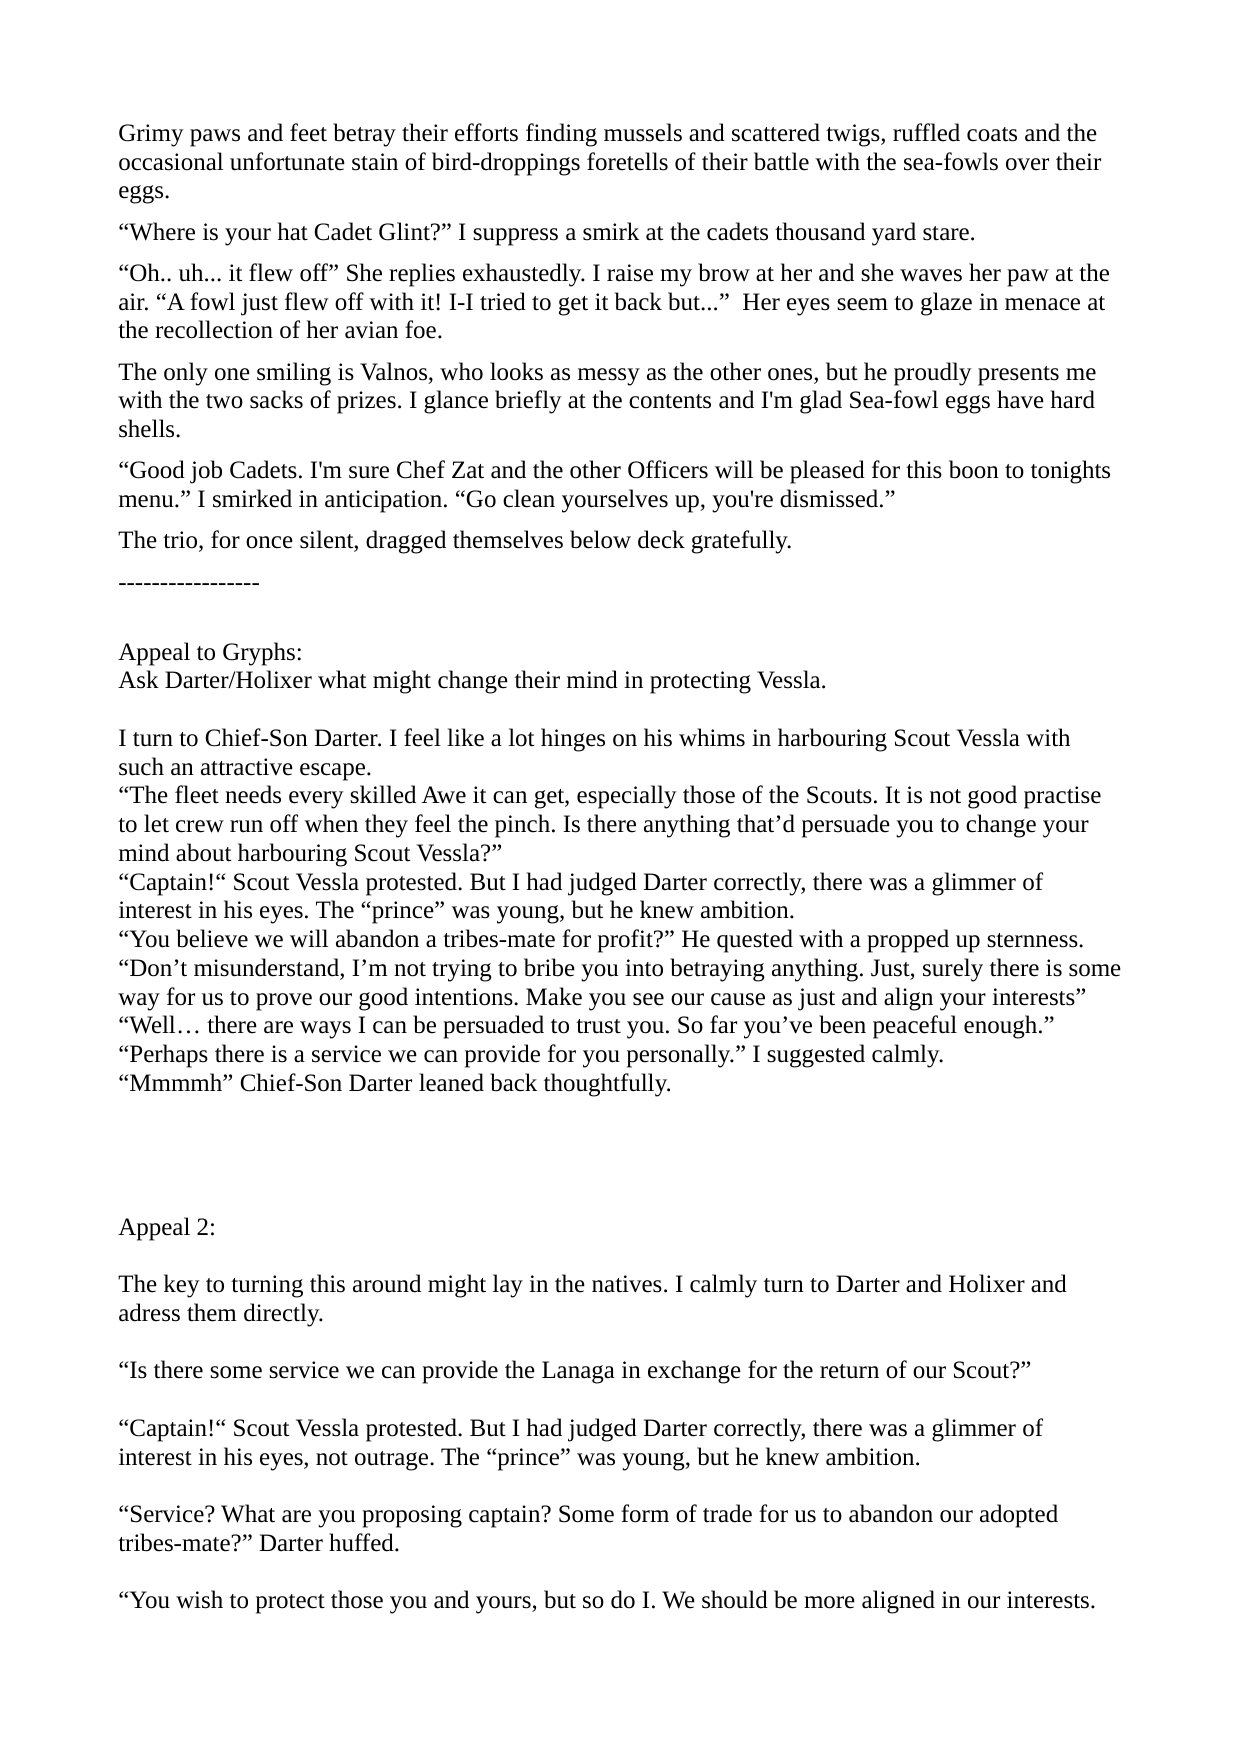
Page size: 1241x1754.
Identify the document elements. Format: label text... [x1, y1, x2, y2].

text Appeal 2: [118, 1212, 1122, 1241]
text “Don’t misunderstand, I’m not trying to bribe you into betraying anything. Just, surely there is some way for us to prove our good intentions. Make you see our cause as just and align your interests” [118, 953, 1122, 1011]
text Ask Darter/Holixer what might change their mind in protecting Vessla. [118, 666, 1122, 694]
text “The fleet needs every skilled Awe it can get, especially those of the Scouts. It is not good practise to let crew run off when they feel the pinch. Is there anything that’d persuade you to change your mind about harbouring Scout Vessla?” [118, 781, 1122, 867]
text “You believe we will abandon a tribes-mate for profit?” He quested with a propped up sternness. [118, 924, 1122, 953]
text I turn to Chief-Son Darter. I feel like a lot hinges on his whims in harbouring Scout Vessla with such an attractive escape. [118, 723, 1122, 781]
text The key to turning this around might lay in the natives. I calmly turn to Darter and Holixer and adress them directly. [118, 1269, 1122, 1327]
text “Is there some service we can provide the Lanaga in exchange for the return of our Scout?” [118, 1356, 1122, 1384]
text “You wish to protect those you and yours, but so do I. We should be more aligned in our interests. [118, 1586, 1122, 1614]
text “Perhaps there is a service we can provide for you personally.” I suggested calmly. [118, 1039, 1122, 1068]
text “Where is your hat Cadet Glint?” I suppress a smirk at the cadets thousand yard stare. [118, 217, 1122, 246]
text “Oh.. uh... it flew off” She replies exhaustedly. I raise my brow at her and she waves her paw at the air. “A fowl just flew off with it! I-I tried to get it back but...” Her eyes seem to glaze in menace at the recollection of her avian foe. [118, 258, 1122, 344]
text “Mmmmh” Chief-Son Darter leaned back thoughtfully. [118, 1068, 1122, 1097]
text Grimy paws and feet betray their efforts finding mussels and scattered twigs, ruffled coats and the occasional unfortunate stain of bird-droppings foretells of their battle with the sea-fowls over their eggs. [118, 118, 1122, 204]
text “Good job Cadets. I'm sure Chef Zat and the other Officers will be pleased for this boon to tonights menu.” I smirked in anticipation. “Go clean yourselves up, you're dismissed.” [118, 456, 1122, 513]
text The only one smiling is Valnos, who looks as messy as the other ones, but he proudly presents me with the two sacks of prizes. I glance briefly at the contents and I'm glad Sea-fowl eggs have hard shells. [118, 357, 1122, 443]
text ----------------- [118, 567, 1122, 596]
text “Captain!“ Scout Vessla protested. But I had judged Darter correctly, there was a glimmer of interest in his eyes. The “prince” was young, but he knew ambition. [118, 867, 1122, 924]
text The trio, for once silent, dragged themselves below deck gratefully. [118, 526, 1122, 554]
text “Captain!“ Scout Vessla protested. But I had judged Darter correctly, there was a glimmer of interest in his eyes, not outrage. The “prince” was young, but he knew ambition. [118, 1413, 1122, 1471]
text Appeal to Gryphs: [118, 637, 1122, 666]
text “Service? What are you proposing captain? Some form of trade for us to abandon our adopted tribes-mate?” Darter huffed. [118, 1499, 1122, 1557]
text “Well… there are ways I can be persuaded to trust you. So far you’ve been peaceful enough.” [118, 1011, 1122, 1039]
